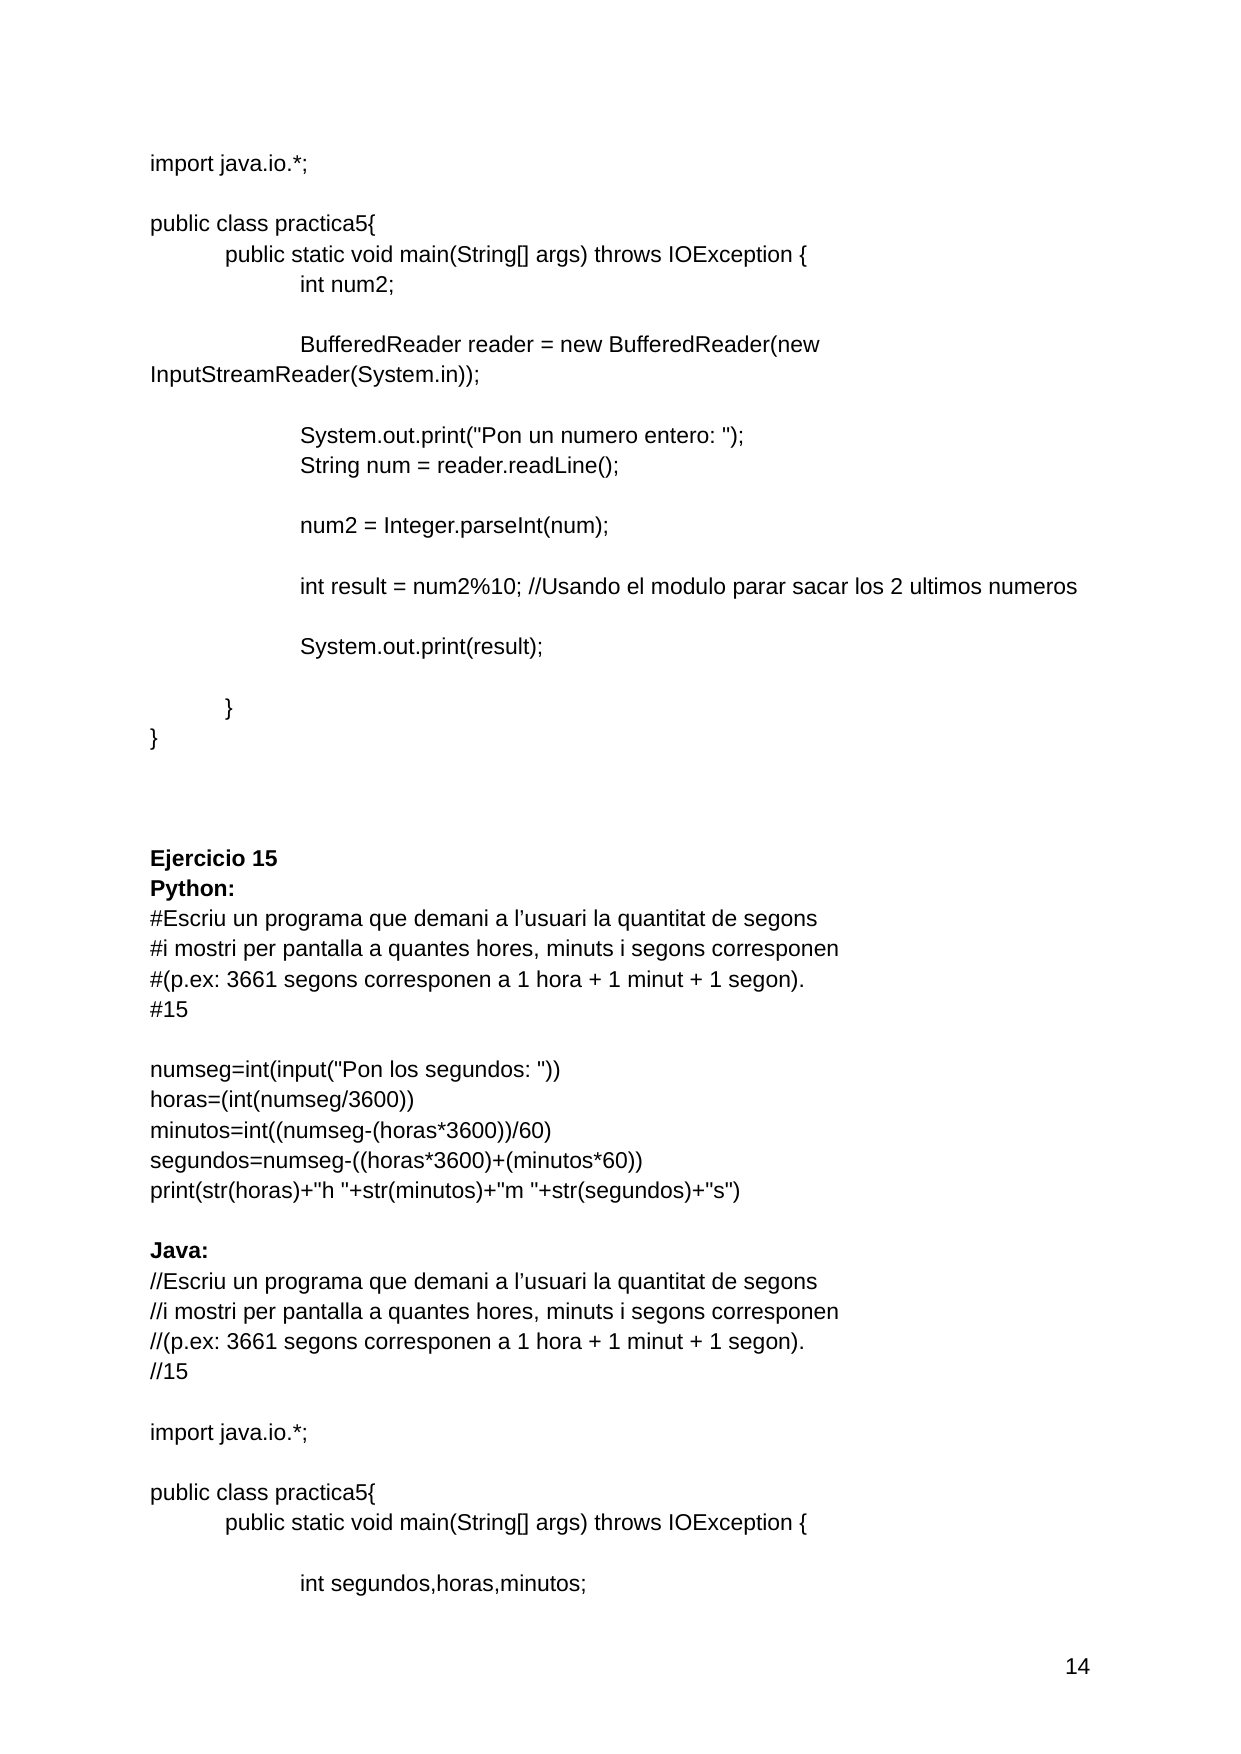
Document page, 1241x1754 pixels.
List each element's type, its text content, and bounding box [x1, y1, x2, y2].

text minutos=int((numseg-(horas*3600))/60) [150, 1117, 1090, 1143]
text int num2; [150, 271, 1090, 297]
text int segundos,horas,minutos; [150, 1570, 1090, 1596]
text public class practica5{ [150, 210, 1090, 237]
text #15 [150, 996, 1090, 1022]
text segundos=numseg-((horas*3600)+(minutos*60)) [150, 1147, 1090, 1173]
text Ejercicio 15 [150, 845, 1090, 871]
text //(p.ex: 3661 segons corresponen a 1 hora + 1 minut + 1 segon). [150, 1328, 1090, 1354]
text System.out.print(result); [150, 633, 1090, 660]
text public static void main(String[] args) throws IOException { [150, 1509, 1090, 1536]
text } [150, 694, 1090, 720]
text print(str(horas)+"h "+str(minutos)+"m "+str(segundos)+"s") [150, 1177, 1090, 1203]
text Python: [150, 875, 1090, 901]
text #i mostri per pantalla a quantes hores, minuts i segons corresponen [150, 935, 1090, 962]
text //i mostri per pantalla a quantes hores, minuts i segons corresponen [150, 1298, 1090, 1324]
text String num = reader.readLine(); [150, 452, 1090, 478]
text import java.io.*; [150, 1419, 1090, 1445]
text horas=(int(numseg/3600)) [150, 1086, 1090, 1113]
text public class practica5{ [150, 1479, 1090, 1506]
text //Escriu un programa que demani a l’usuari la quantitat de segons [150, 1268, 1090, 1294]
text //15 [150, 1358, 1090, 1385]
text System.out.print("Pon un numero entero: "); [150, 422, 1090, 448]
text int result = num2%10; //Usando el modulo parar sacar los 2 ultimos numeros [150, 573, 1090, 599]
text #Escriu un programa que demani a l’usuari la quantitat de segons [150, 905, 1090, 932]
text #(p.ex: 3661 segons corresponen a 1 hora + 1 minut + 1 segon). [150, 966, 1090, 992]
text BufferedReader reader = new BufferedReader(new InputStreamReader(System.in)); [150, 331, 1090, 388]
text public static void main(String[] args) throws IOException { [150, 241, 1090, 267]
text import java.io.*; [150, 150, 1090, 176]
text Java: [150, 1237, 1090, 1264]
text num2 = Integer.parseInt(num); [150, 512, 1090, 539]
text } [150, 724, 1090, 750]
text numseg=int(input("Pon los segundos: ")) [150, 1056, 1090, 1083]
